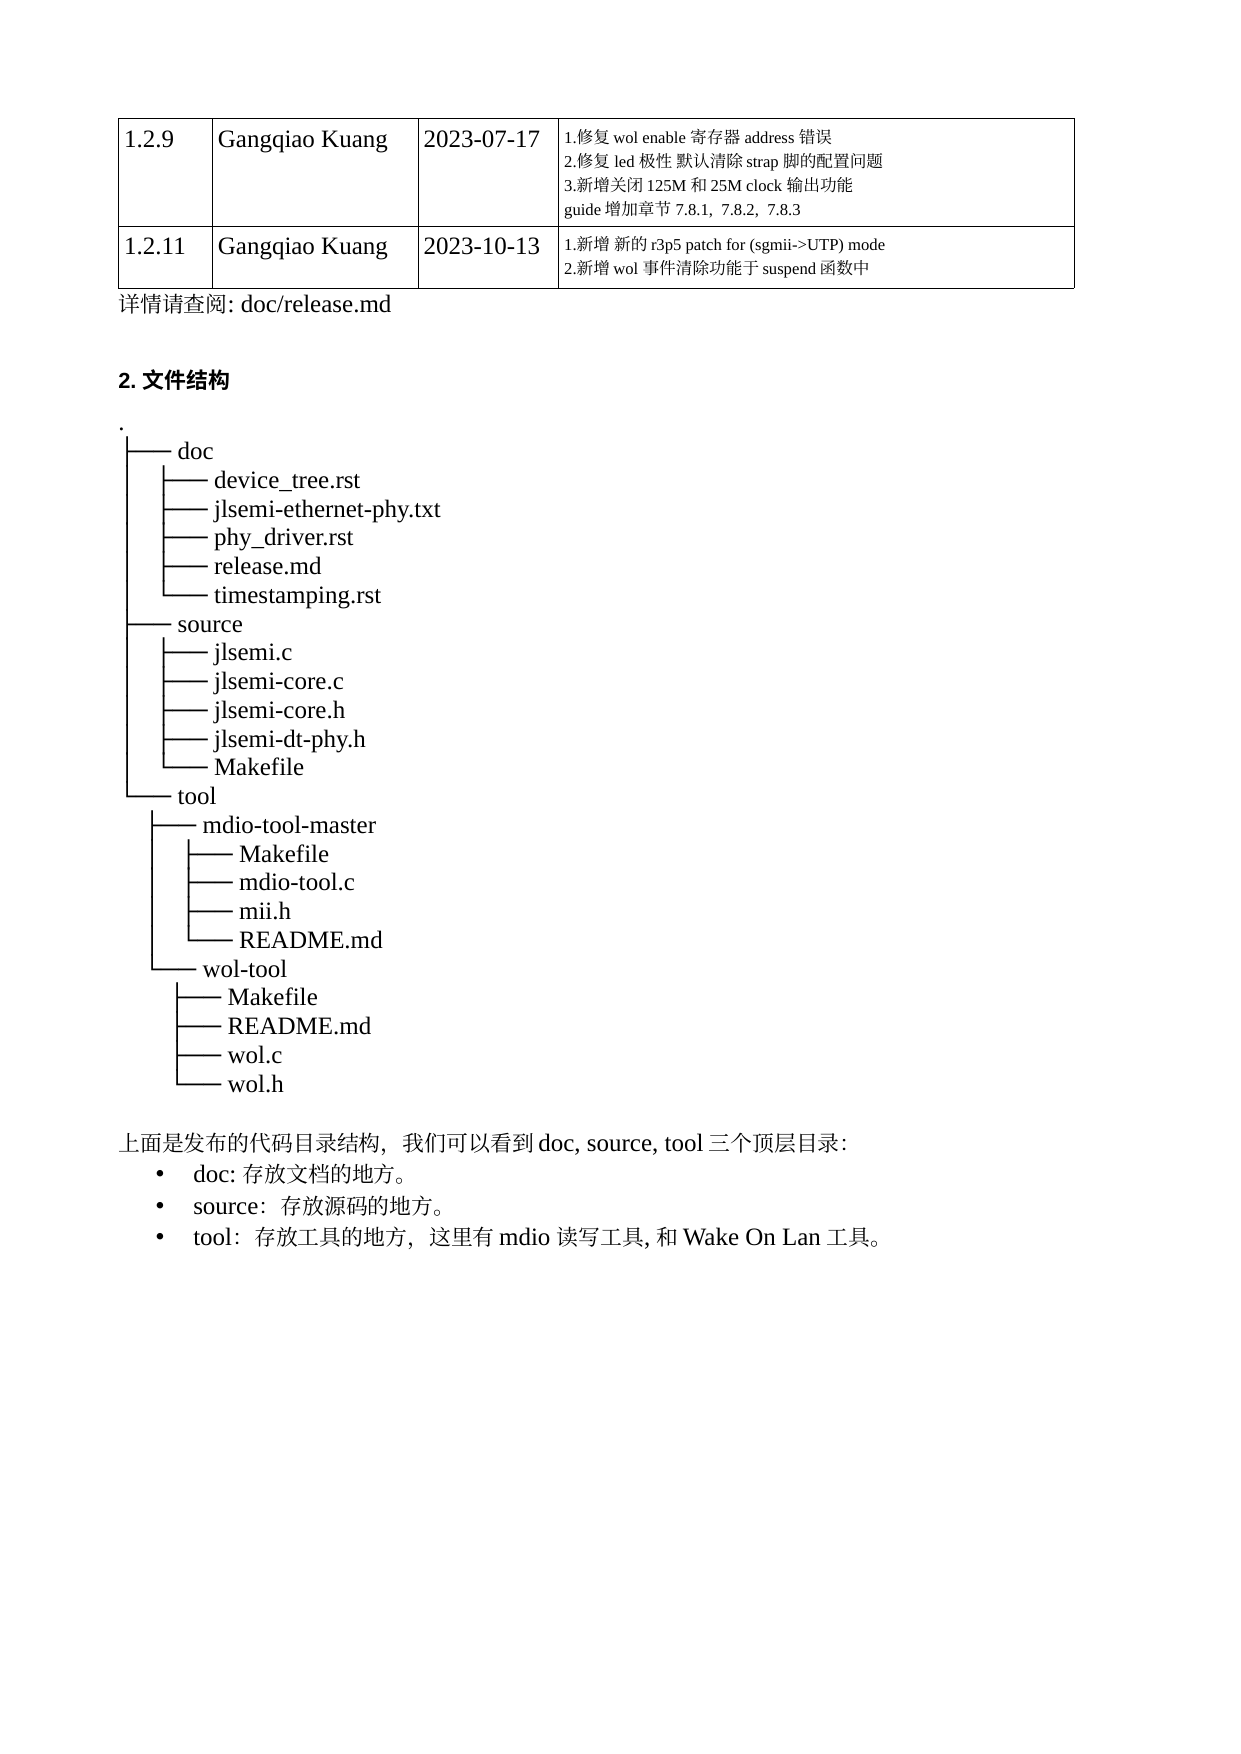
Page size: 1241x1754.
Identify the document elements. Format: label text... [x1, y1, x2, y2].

text . [118, 407, 1122, 436]
text │ ├── mdio-tool.c [189, 867, 1122, 896]
text ├── wol.c [118, 1040, 176, 1069]
text │ ├── mii.h [189, 896, 1122, 925]
text │ ├── device_tree.rst [128, 465, 162, 494]
text ├── README.md [178, 1011, 1122, 1040]
text │ └── timestamping.rst [128, 580, 1122, 609]
text │ ├── release.md [128, 551, 162, 580]
text │ ├── Makefile [153, 839, 187, 867]
text │ ├── phy_driver.rst [164, 522, 1122, 551]
list tool：存放工具的地方，这里有mdio 读写工具, 和Wake On Lan工具。 [156, 1221, 1122, 1252]
text │ ├── Makefile [189, 839, 1122, 867]
text │ ├── release.md [164, 551, 1122, 580]
text 上面是发布的代码目录结构，我们可以看到doc, source, tool三个顶层目录： [118, 1126, 1122, 1158]
text ├── source [128, 609, 1122, 637]
text │ ├── mii.h [118, 896, 151, 925]
text ├── source [118, 609, 126, 637]
text ├── mdio-tool-master [118, 810, 151, 839]
text ├── README.md [118, 1011, 176, 1040]
text 详情请查阅: doc/release.md [118, 287, 1122, 319]
text │ ├── jlsemi-core.h [164, 695, 1122, 724]
text │ ├── jlsemi-core.c [128, 666, 162, 695]
table_cell 1.修复wol enable 寄存器 address 错误 2.修复 led 极性 默认清除strap 脚的配置问题 3.新增关闭125M 和25M clock 输出功能 guide增加章节 7.8.1, 7.8.2, 7.8.3 [559, 119, 1074, 226]
text ├── Makefile [178, 982, 1122, 1011]
text └── wol-tool [118, 954, 1122, 982]
text ├── doc [118, 436, 126, 465]
text │ ├── mdio-tool.c [118, 867, 151, 896]
subtitle 2. 文件结构 [118, 363, 1122, 395]
text └── tool [118, 781, 1122, 810]
text │ ├── jlsemi.c [128, 637, 162, 666]
text │ ├── jlsemi-core.c [164, 666, 1122, 695]
text │ ├── Makefile [118, 839, 151, 867]
text ├── mdio-tool-master [153, 810, 1122, 839]
text │ ├── jlsemi-dt-phy.h [164, 724, 1122, 752]
text │ └── Makefile [128, 752, 1122, 781]
text │ ├── phy_driver.rst [128, 522, 162, 551]
text │ ├── jlsemi-ethernet-phy.txt [164, 494, 1122, 522]
table_cell 1.2.11 [119, 227, 212, 287]
text ├── wol.c [178, 1040, 1122, 1069]
table_cell 1.新增 新的r3p5 patch for (sgmii->UTP) mode 2.新增wol 事件清除功能于suspend函数中 [559, 227, 1074, 287]
list doc: 存放文档的地方。 [156, 1158, 1122, 1189]
text └── wol.h [118, 1069, 1122, 1097]
table_cell 2023-07-17 [419, 119, 558, 226]
text │ ├── device_tree.rst [164, 465, 1122, 494]
table_cell 2023-10-13 [419, 227, 558, 287]
text │ └── README.md [118, 925, 151, 954]
text │ ├── mii.h [153, 896, 187, 925]
text │ ├── mdio-tool.c [153, 867, 187, 896]
table_cell Gangqiao Kuang [213, 227, 418, 287]
table_cell Gangqiao Kuang [213, 119, 418, 226]
text ├── Makefile [118, 982, 176, 1011]
text │ ├── jlsemi-core.h [128, 695, 162, 724]
text │ ├── jlsemi-ethernet-phy.txt [128, 494, 162, 522]
text │ └── README.md [153, 925, 1122, 954]
text │ ├── jlsemi.c [164, 637, 1122, 666]
text │ ├── jlsemi-dt-phy.h [128, 724, 162, 752]
text ├── doc [128, 436, 1122, 465]
table_cell 1.2.9 [119, 119, 212, 226]
list source：存放源码的地方。 [156, 1189, 1122, 1221]
